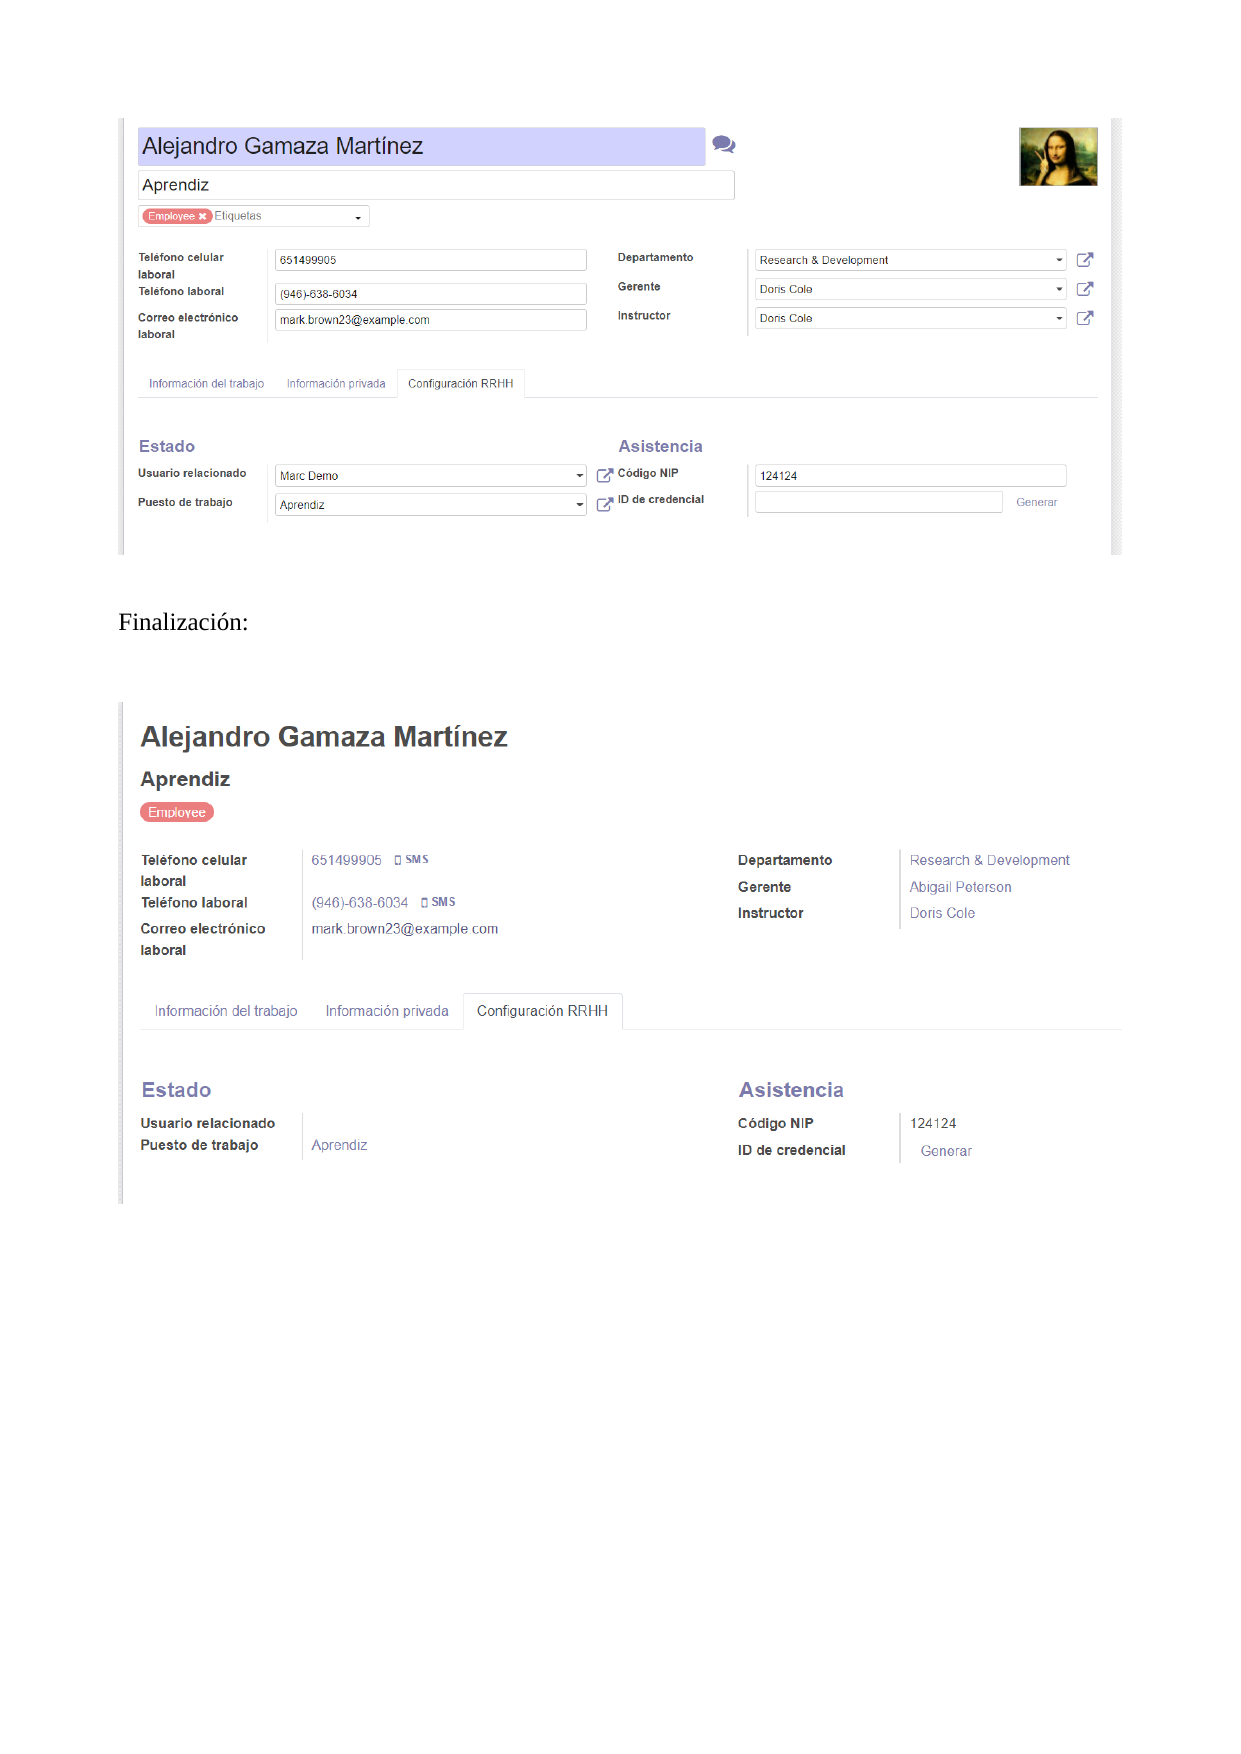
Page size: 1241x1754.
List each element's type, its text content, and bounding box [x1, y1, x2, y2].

picture [118, 702, 1123, 1204]
picture [118, 118, 1123, 555]
text Finalización: [118, 607, 1122, 636]
